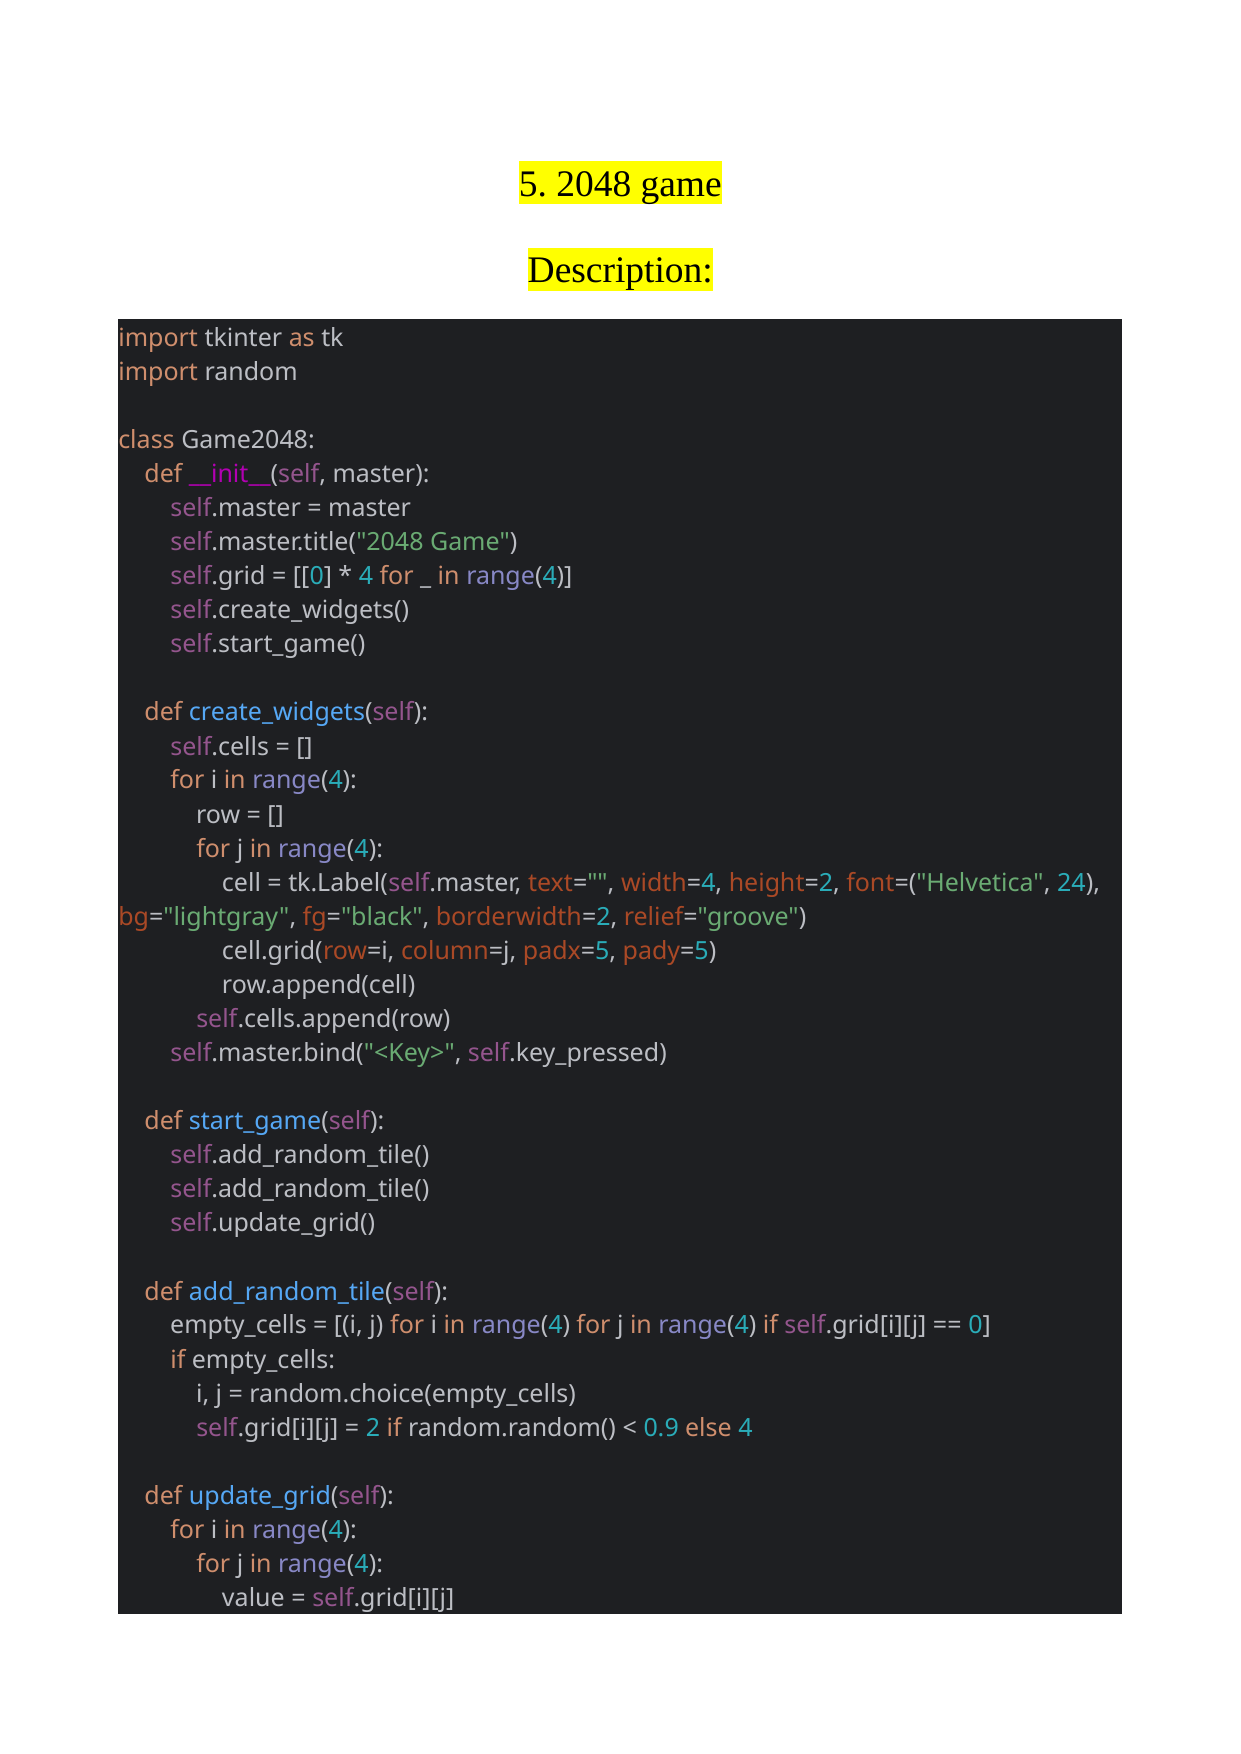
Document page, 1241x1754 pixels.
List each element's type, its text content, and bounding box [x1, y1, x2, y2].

text 5. 2048 game [118, 161, 1122, 204]
text import tkinter as tk import random class Game2048: def __init__(self, master): self.master = master self.master.title("2048 Game") self.grid = [[0] * 4 for _ in range(4)] self.create_widgets() self.start_game() def create_widgets(self): self.cells = [] for i in range(4): row = [] for j in range(4): cell = tk.Label(self.master, text="", width=4, height=2, font=("Helvetica", 24), bg="lightgray", fg="black", borderwidth=2, relief="groove") cell.grid(row=i, column=j, padx=5, pady=5) row.append(cell) self.cells.append(row) self.master.bind("<Key>", self.key_pressed) def start_game(self): self.add_random_tile() self.add_random_tile() self.update_grid() def add_random_tile(self): empty_cells = [(i, j) for i in range(4) for j in range(4) if self.grid[i][j] == 0] if empty_cells: i, j = random.choice(empty_cells) self.grid[i][j] = 2 if random.random() < 0.9 else 4 def update_grid(self): for i in range(4): for j in range(4): value = self.grid[i][j] [118, 319, 1122, 1614]
text Description: [118, 247, 1122, 291]
